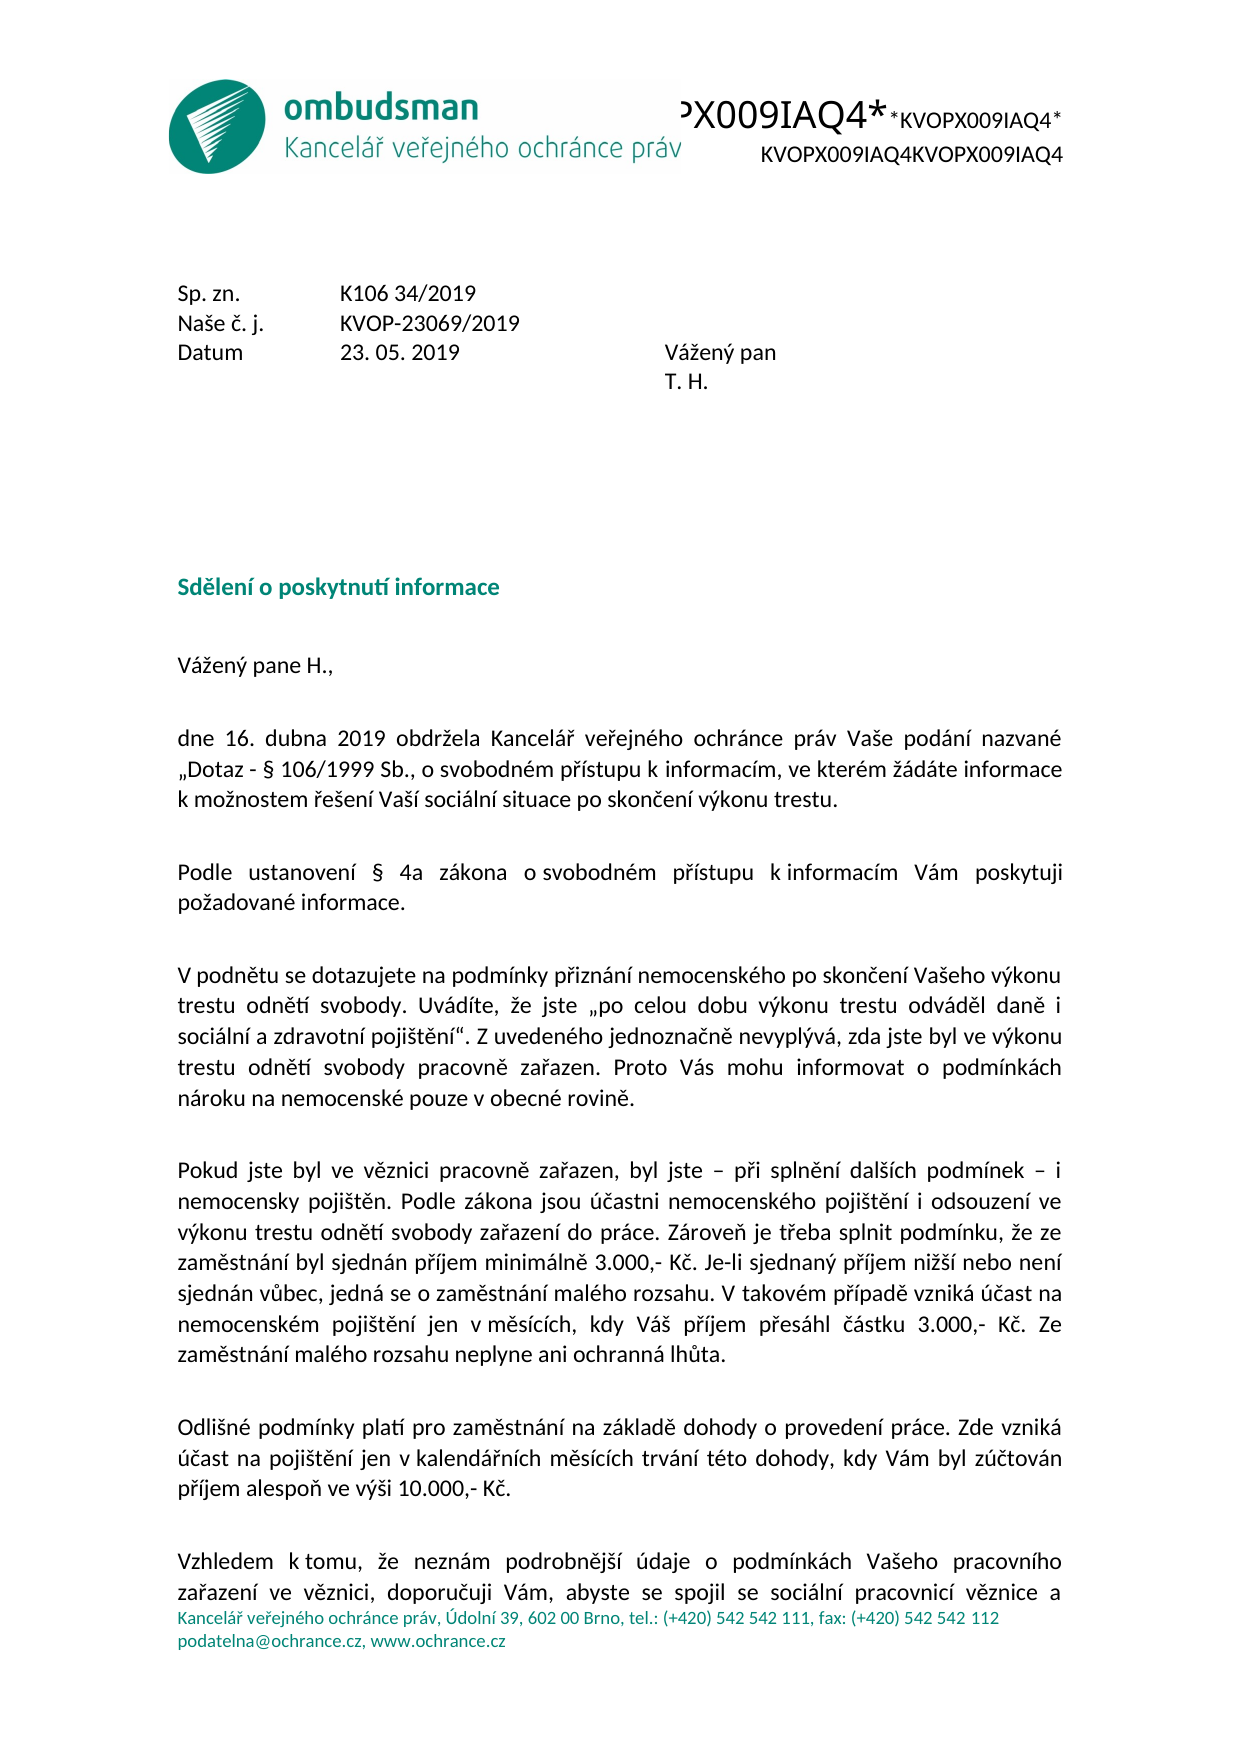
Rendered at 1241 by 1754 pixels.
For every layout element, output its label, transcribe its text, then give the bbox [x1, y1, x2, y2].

table_header K106 34/2019 KVOP-23069/2019 23. 05. 2019 [340, 220, 664, 513]
text V podnětu se dotazujete na podmínky přiznání nemocenského po skončení Vašeho výkonu trestu odnětí svobody. Uvádíte, že jste „po celou dobu výkonu trestu odváděl daně i sociální a zdravotní pojištění“. Z uvedeného jednoznačně nevyplývá, zda jste byl ve výkonu trestu odnětí svobody pracovně zařazen. Proto Vás mohu informovat o podmínkách nároku na nemocenské pouze v obecné rovině. [177, 960, 1063, 1112]
text Vzhledem k tomu, že neznám podrobnější údaje o podmínkách Vašeho pracovního zařazení ve věznici, doporučuji Vám, abyste se spojil se sociální pracovnicí věznice a [177, 1546, 1063, 1606]
text Odlišné podmínky platí pro zaměstnání na základě dohody o provedení práce. Zde vzniká účast na pojištění jen v kalendářních měsících trvání této dohody, kdy Vám byl zúčtován příjem alespoň ve výši 10.000,- Kč. [177, 1412, 1063, 1503]
text dne 16. dubna 2019 obdržela Kancelář veřejného ochránce práv Vaše podání nazvané „Dotaz - § 106/1999 Sb., o svobodném přístupu k informacím, ve kterém žádáte informace k možnostem řešení Vaší sociální situace po skončení výkonu trestu. [177, 723, 1063, 814]
text Pokud jste byl ve věznici pracovně zařazen, byl jste – při splnění dalších podmínek – i nemocensky pojištěn. Podle zákona jsou účastni nemocenského pojištění i odsouzení ve výkonu trestu odnětí svobody zařazení do práce. Zároveň je třeba splnit podmínku, že ze zaměstnání byl sjednán příjem minimálně 3.000,- Kč. Je-li sjednaný příjem nižší nebo není sjednán vůbec, jedná se o zaměstnání malého rozsahu. V takovém případě vzniká účast na nemocenském pojištění jen v měsících, kdy Váš příjem přesáhl částku 3.000,- Kč. Ze zaměstnání malého rozsahu neplyne ani ochranná lhůta. [177, 1155, 1063, 1369]
subtitle Sdělení o poskytnutí informace [177, 571, 1063, 602]
text Podle ustanovení § 4a zákona o svobodném přístupu k informacím Vám poskytuji požadované informace. [177, 857, 1063, 917]
text Vážený pane H., [177, 651, 1063, 680]
table_header Sp. zn. Naše č. j. Datum [177, 220, 340, 513]
table_header Vážený pan T. H. [665, 220, 1085, 513]
